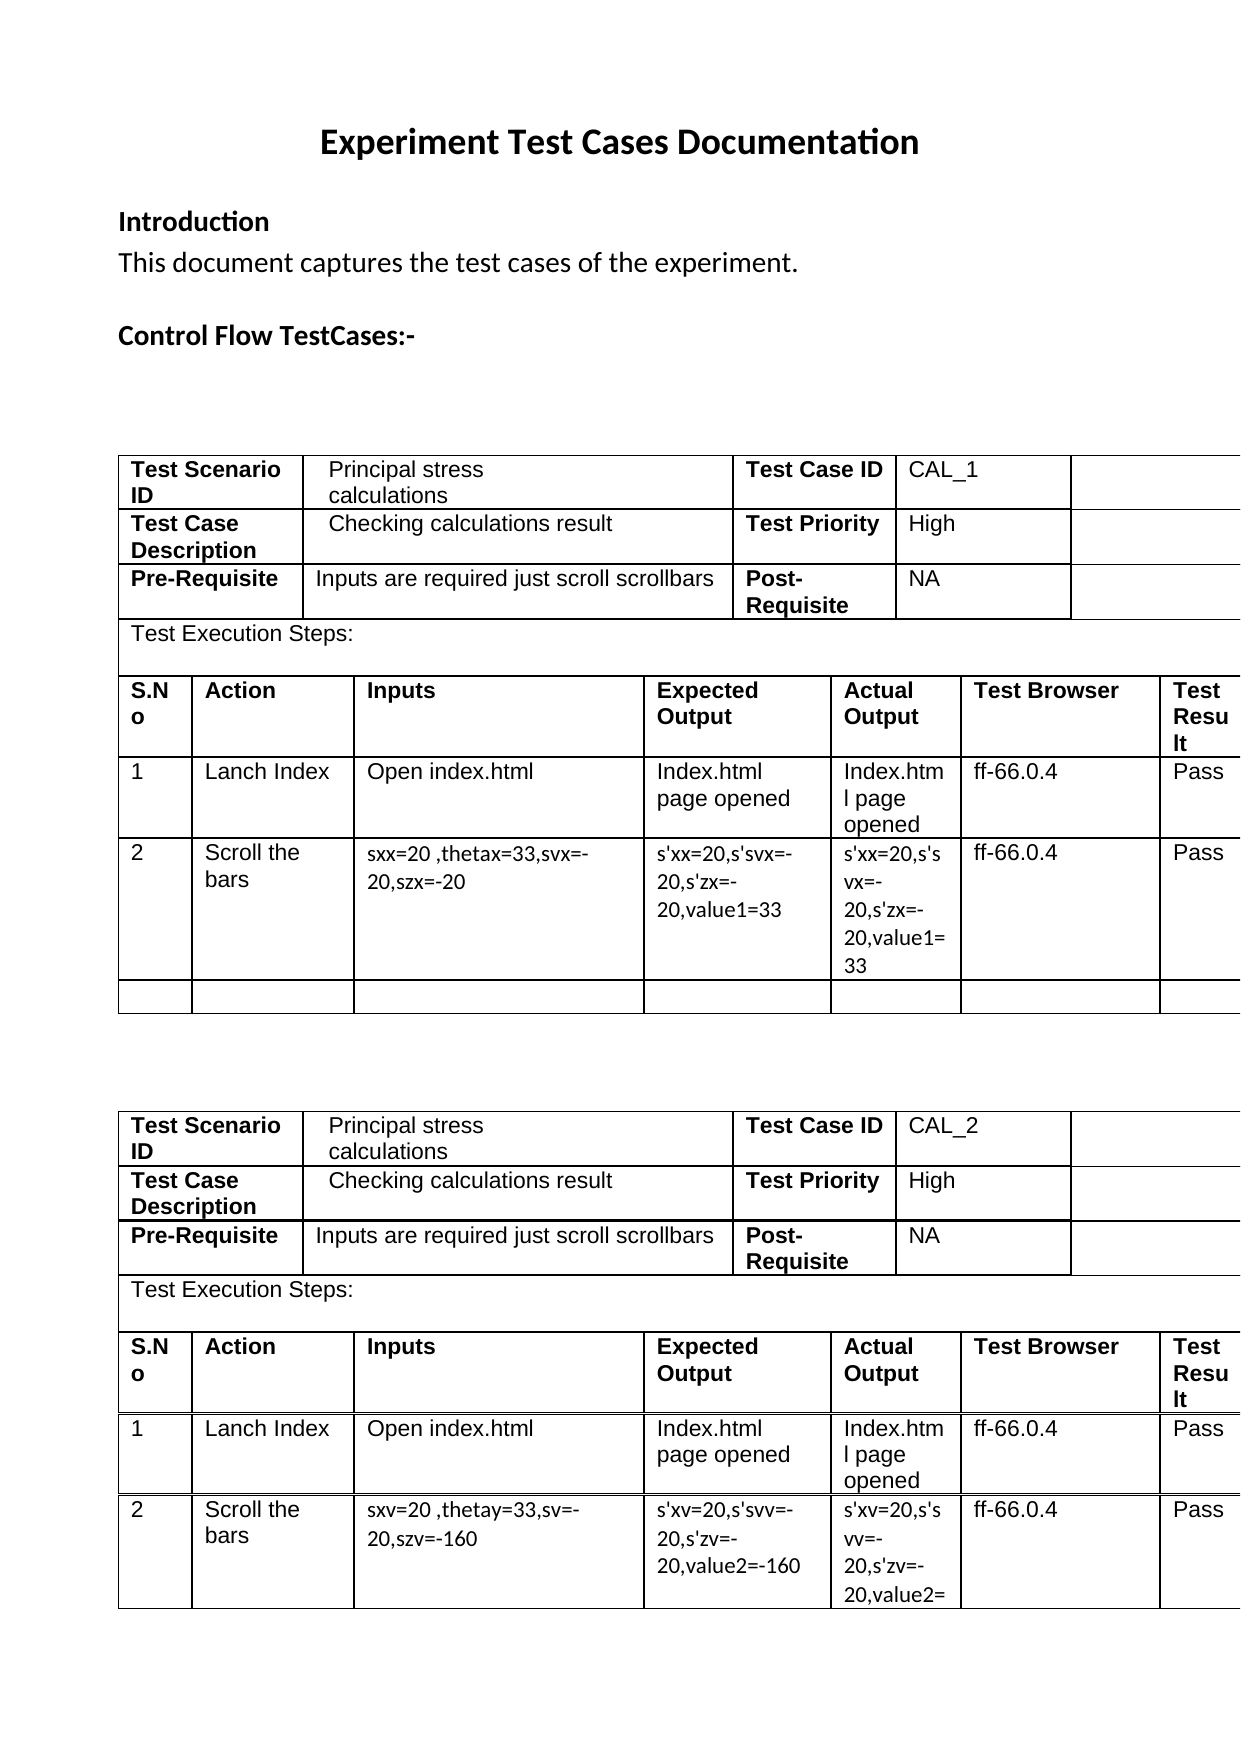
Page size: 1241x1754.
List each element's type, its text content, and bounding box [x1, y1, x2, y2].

table_cell ff-66.0.4 [962, 758, 1159, 837]
table_cell sxx=20 ,thetax=33,svx=-20,szx=-20 [355, 839, 643, 979]
table_cell 2 [119, 1496, 191, 1608]
table_cell Scroll the bars [193, 1496, 353, 1608]
table_cell Checking calculations result [304, 510, 732, 563]
table_cell Pre-Requisite [119, 565, 302, 618]
table_cell Lanch Index [193, 1415, 353, 1493]
table_cell Pass [1161, 839, 1240, 979]
table_cell s'xv=20,s'svv=-20,s'zv=-20,value2=-160 [645, 1496, 830, 1608]
table_cell Index.html page opened [645, 1415, 830, 1493]
table_cell 2 [119, 839, 191, 979]
table_cell Test Case Description [119, 1167, 302, 1219]
table_cell [355, 981, 643, 1013]
table_cell s'xv=20,s'svv=-20,s'zv=-20,value2=- [832, 1496, 960, 1608]
table_cell Action [193, 677, 353, 756]
table_cell s'xx=20,s'svx=-20,s'zx=-20,value1=33 [645, 839, 830, 979]
table_cell Post-Requisite [734, 565, 895, 618]
table_cell Inputs [355, 677, 643, 756]
table_header Principal stress calculations [304, 456, 732, 508]
table_cell Test Case Description [119, 510, 302, 563]
table_cell Index.html page opened [832, 1415, 960, 1493]
table_cell S.No [119, 1333, 191, 1412]
table_cell Actual Output [832, 1333, 960, 1412]
table_header Test Scenario ID [119, 1112, 302, 1165]
table_header CAL_1 [897, 456, 1070, 508]
table_cell sxv=20 ,thetay=33,sv=-20,szv=-160 [355, 1496, 643, 1608]
table_cell [962, 981, 1159, 1013]
text This document captures the test cases of the experiment. [118, 244, 1122, 279]
table_cell [1072, 1222, 1240, 1275]
table_cell [645, 981, 830, 1013]
table_cell Index.html page opened [645, 758, 830, 837]
text Experiment Test Cases Documentation [118, 118, 1122, 164]
table_header Principal stress calculations [304, 1112, 732, 1165]
table_cell Checking calculations result [304, 1167, 732, 1219]
table_cell Post-Requisite [734, 1222, 895, 1274]
table_cell 1 [119, 1415, 191, 1493]
table_cell Test Browser [962, 1333, 1159, 1412]
table_header CAL_2 [897, 1112, 1070, 1165]
table_cell [193, 981, 353, 1013]
table_cell Test Result [1161, 677, 1240, 756]
table_cell High [897, 510, 1070, 563]
table_cell Inputs are required just scroll scrollbars [304, 1222, 732, 1274]
table_cell [1072, 1167, 1240, 1220]
table_cell S.No [119, 677, 191, 756]
table_cell Pre-Requisite [119, 1222, 302, 1274]
table_cell NA [897, 565, 1070, 618]
table_cell [1161, 981, 1240, 1013]
table_cell Pass [1161, 1415, 1240, 1493]
table_cell Test Result [1161, 1333, 1240, 1412]
table_cell ff-66.0.4 [962, 839, 1159, 979]
table_cell Actual Output [832, 677, 960, 756]
table_header [1072, 1112, 1240, 1166]
table_cell Test Priority [734, 510, 895, 563]
table_cell 1 [119, 758, 191, 837]
table_cell Open index.html [355, 1415, 643, 1493]
table_cell Inputs are required just scroll scrollbars [304, 565, 732, 618]
table_cell [119, 981, 191, 1013]
table_cell Expected Output [645, 1333, 830, 1412]
text Control Flow TestCases:- [118, 317, 1122, 353]
table_cell Test Execution Steps: [119, 620, 1240, 675]
table_header Test Case ID [734, 456, 895, 508]
table_cell NA [897, 1222, 1070, 1274]
table_cell s'xx=20,s'svx=-20,s'zx=-20,value1=33 [832, 839, 960, 979]
table_cell Pass [1161, 1496, 1240, 1608]
table_cell Expected Output [645, 677, 830, 756]
table_header Test Scenario ID [119, 456, 302, 508]
table_cell Test Priority [734, 1167, 895, 1219]
table_cell Test Browser [962, 677, 1159, 756]
table_cell Open index.html [355, 758, 643, 837]
table_cell ff-66.0.4 [962, 1496, 1159, 1608]
table_header Test Case ID [734, 1112, 895, 1165]
table_cell Action [193, 1333, 353, 1412]
table_cell Index.html page opened [832, 758, 960, 837]
table_cell Test Execution Steps: [119, 1276, 1240, 1331]
text Introduction [118, 203, 1122, 239]
table_header [1072, 456, 1240, 509]
table_cell Scroll the bars [193, 839, 353, 979]
table_cell Lanch Index [193, 758, 353, 837]
table_cell Pass [1161, 758, 1240, 837]
table_cell High [897, 1167, 1070, 1219]
table_cell Inputs [355, 1333, 643, 1412]
table_cell [1072, 565, 1240, 619]
table_cell [1072, 510, 1240, 564]
table_cell ff-66.0.4 [962, 1415, 1159, 1493]
table_cell [832, 981, 960, 1013]
